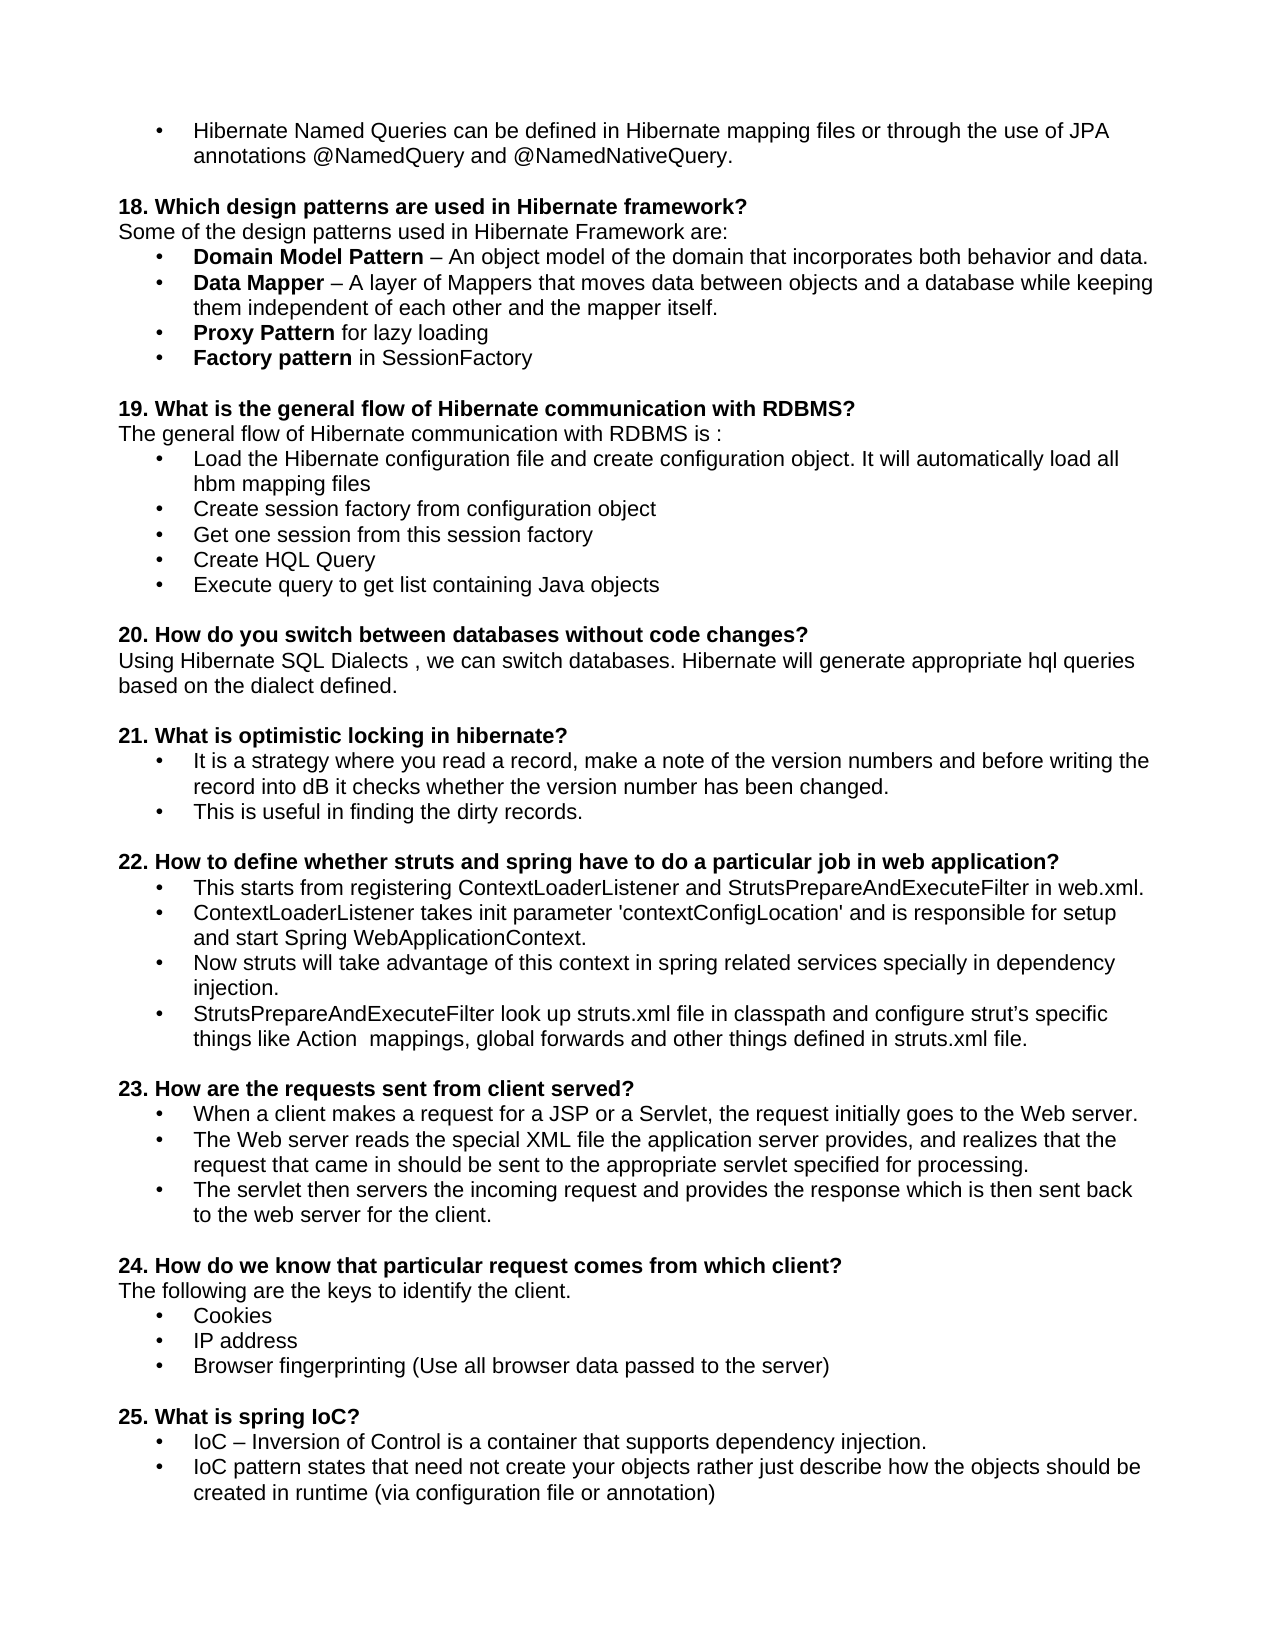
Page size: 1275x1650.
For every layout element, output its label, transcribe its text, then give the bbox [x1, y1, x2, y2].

list Cookies [156, 1303, 1157, 1328]
text 19. What is the general flow of Hibernate communication with RDBMS? [118, 395, 1157, 421]
list Execute query to get list containing Java objects [156, 572, 1157, 597]
text Some of the design patterns used in Hibernate Framework are: [118, 219, 1157, 244]
list Domain Model Pattern – An object model of the domain that incorporates both behavior and data. [156, 244, 1157, 269]
text 22. How to define whether struts and spring have to do a particular job in web application? [118, 849, 1157, 874]
list Create HQL Query [156, 547, 1157, 572]
list Hibernate Named Queries can be defined in Hibernate mapping files or through the use of JPA annotations @NamedQuery and @NamedNativeQuery. [156, 118, 1157, 168]
list When a client makes a request for a JSP or a Servlet, the request initially goes to the Web server. [156, 1101, 1157, 1126]
list Get one session from this session factory [156, 521, 1157, 547]
list ContextLoaderListener takes init parameter 'contextConfigLocation' and is responsible for setup and start Spring WebApplicationContext. [156, 899, 1157, 950]
list Browser fingerprinting (Use all browser data passed to the server) [156, 1353, 1157, 1378]
list The servlet then servers the incoming request and provides the response which is then sent back to the web server for the client. [156, 1177, 1157, 1227]
list Factory pattern in SessionFactory [156, 345, 1157, 370]
list IoC – Inversion of Control is a container that supports dependency injection. [156, 1429, 1157, 1454]
list StrutsPrepareAndExecuteFilter look up struts.xml file in classpath and configure strut’s specific things like Action mappings, global forwards and other things defined in struts.xml file. [156, 1000, 1157, 1051]
list Load the Hibernate configuration file and create configuration object. It will automatically load all hbm mapping files [156, 446, 1157, 496]
list IP address [156, 1328, 1157, 1353]
text 25. What is spring IoC? [118, 1404, 1157, 1429]
list Data Mapper – A layer of Mappers that moves data between objects and a database while keeping them independent of each other and the mapper itself. [156, 269, 1157, 320]
text 24. How do we know that particular request comes from which client? [118, 1252, 1157, 1278]
text 18. Which design patterns are used in Hibernate framework? [118, 194, 1157, 219]
list The Web server reads the special XML file the application server provides, and realizes that the request that came in should be sent to the appropriate servlet specified for processing. [156, 1126, 1157, 1177]
text The general flow of Hibernate communication with RDBMS is : [118, 421, 1157, 446]
list Proxy Pattern for lazy loading [156, 320, 1157, 345]
list Now struts will take advantage of this context in spring related services specially in dependency injection. [156, 950, 1157, 1000]
list It is a strategy where you read a record, make a note of the version numbers and before writing the record into dB it checks whether the version number has been changed. [156, 748, 1157, 799]
text The following are the keys to identify the client. [118, 1278, 1157, 1303]
list Create session factory from configuration object [156, 496, 1157, 521]
list This is useful in finding the dirty records. [156, 799, 1157, 824]
list This starts from registering ContextLoaderListener and StrutsPrepareAndExecuteFilter in web.xml. [156, 874, 1157, 899]
list IoC pattern states that need not create your objects rather just describe how the objects should be created in runtime (via configuration file or annotation) [156, 1454, 1157, 1504]
text 23. How are the requests sent from client served? [118, 1076, 1157, 1101]
text Using Hibernate SQL Dialects , we can switch databases. Hibernate will generate appropriate hql queries based on the dialect defined. [118, 647, 1157, 698]
text 20. How do you switch between databases without code changes? [118, 622, 1157, 647]
text 21. What is optimistic locking in hibernate? [118, 723, 1157, 748]
